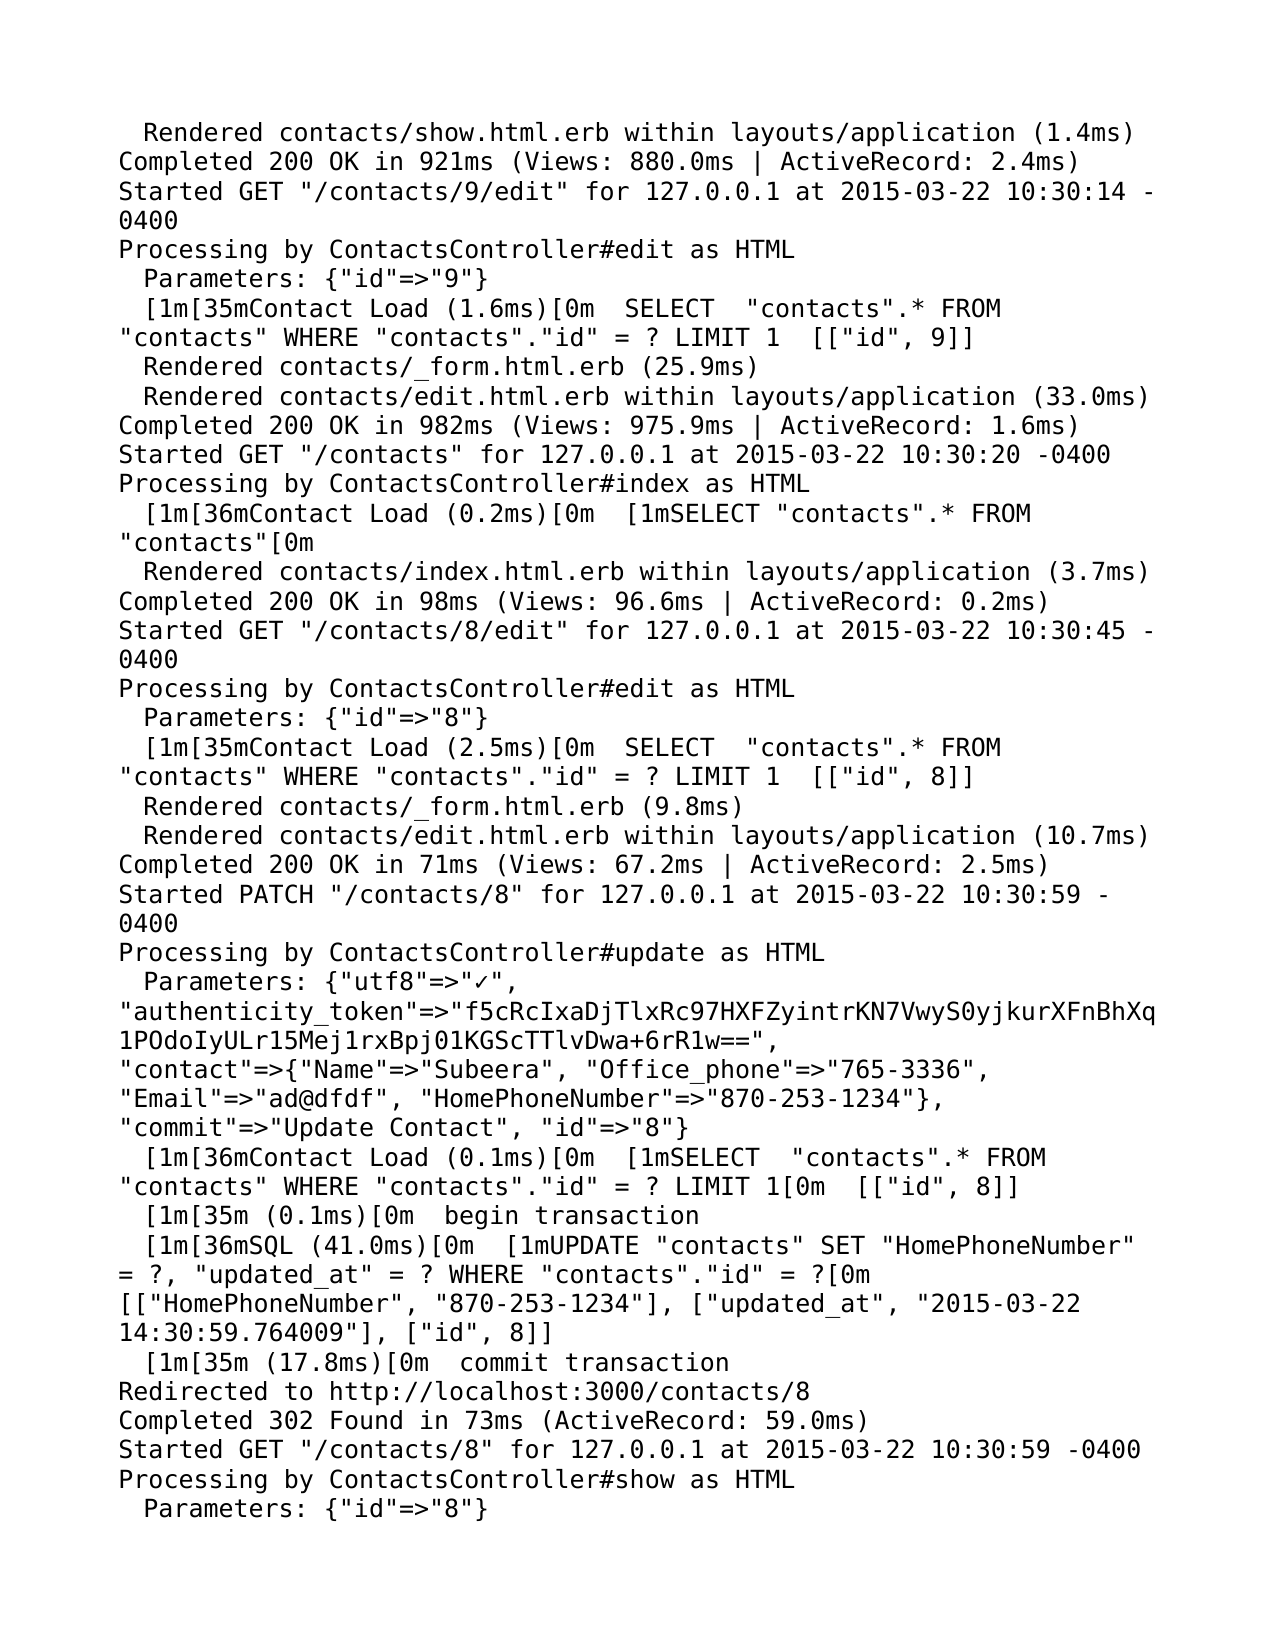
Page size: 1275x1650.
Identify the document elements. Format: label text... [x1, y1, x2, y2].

text [1m[36mContact Load (0.1ms)[0m [1mSELECT "contacts".* FROM "contacts" WHERE "contacts"."id" = ? LIMIT 1[0m [["id", 8]] [118, 1143, 1157, 1201]
text Completed 200 OK in 71ms (Views: 67.2ms | ActiveRecord: 2.5ms) [118, 851, 1157, 880]
text [1m[35mContact Load (1.6ms)[0m SELECT "contacts".* FROM "contacts" WHERE "contacts"."id" = ? LIMIT 1 [["id", 9]] [118, 294, 1157, 352]
text Parameters: {"id"=>"8"} [118, 704, 1157, 733]
text Rendered contacts/edit.html.erb within layouts/application (10.7ms) [118, 821, 1157, 851]
text Parameters: {"id"=>"9"} [118, 264, 1157, 294]
text Completed 200 OK in 921ms (Views: 880.0ms | ActiveRecord: 2.4ms) [118, 148, 1157, 177]
text Parameters: {"utf8"=>"✓", "authenticity_token"=>"f5cRcIxaDjTlxRc97HXFZyintrKN7VwyS0yjkurXFnBhXq1POdoIyULr15Mej1rxBpj01KGScTTlvDwa+6rR1w==", "contact"=>{"Name"=>"Subeera", "Office_phone"=>"765-3336", "Email"=>"ad@dfdf", "HomePhoneNumber"=>"870-253-1234"}, "commit"=>"Update Contact", "id"=>"8"} [118, 967, 1157, 1143]
text Started GET "/contacts/8/edit" for 127.0.0.1 at 2015-03-22 10:30:45 -0400 [118, 616, 1157, 674]
text Completed 302 Found in 73ms (ActiveRecord: 59.0ms) [118, 1406, 1157, 1436]
text Rendered contacts/show.html.erb within layouts/application (1.4ms) [118, 118, 1157, 148]
text Completed 200 OK in 98ms (Views: 96.6ms | ActiveRecord: 0.2ms) [118, 587, 1157, 616]
text Rendered contacts/_form.html.erb (25.9ms) [118, 352, 1157, 382]
text Processing by ContactsController#update as HTML [118, 938, 1157, 967]
text Processing by ContactsController#edit as HTML [118, 235, 1157, 264]
text [1m[35m (17.8ms)[0m commit transaction [118, 1348, 1157, 1377]
text [1m[35m (0.1ms)[0m begin transaction [118, 1201, 1157, 1231]
text Started GET "/contacts/9/edit" for 127.0.0.1 at 2015-03-22 10:30:14 -0400 [118, 177, 1157, 235]
text Processing by ContactsController#edit as HTML [118, 674, 1157, 704]
text Redirected to http://localhost:3000/contacts/8 [118, 1377, 1157, 1406]
text Processing by ContactsController#index as HTML [118, 470, 1157, 499]
text Started PATCH "/contacts/8" for 127.0.0.1 at 2015-03-22 10:30:59 -0400 [118, 880, 1157, 938]
text Rendered contacts/edit.html.erb within layouts/application (33.0ms) [118, 382, 1157, 411]
text [1m[35mContact Load (2.5ms)[0m SELECT "contacts".* FROM "contacts" WHERE "contacts"."id" = ? LIMIT 1 [["id", 8]] [118, 733, 1157, 792]
text Parameters: {"id"=>"8"} [118, 1494, 1157, 1523]
text Rendered contacts/_form.html.erb (9.8ms) [118, 792, 1157, 821]
text [1m[36mSQL (41.0ms)[0m [1mUPDATE "contacts" SET "HomePhoneNumber" = ?, "updated_at" = ? WHERE "contacts"."id" = ?[0m [["HomePhoneNumber", "870-253-1234"], ["updated_at", "2015-03-22 14:30:59.764009"], ["id", 8]] [118, 1231, 1157, 1348]
text Rendered contacts/index.html.erb within layouts/application (3.7ms) [118, 557, 1157, 587]
text Started GET "/contacts/8" for 127.0.0.1 at 2015-03-22 10:30:59 -0400 [118, 1436, 1157, 1465]
text Started GET "/contacts" for 127.0.0.1 at 2015-03-22 10:30:20 -0400 [118, 441, 1157, 470]
text Processing by ContactsController#show as HTML [118, 1465, 1157, 1494]
text [1m[36mContact Load (0.2ms)[0m [1mSELECT "contacts".* FROM "contacts"[0m [118, 499, 1157, 557]
text Completed 200 OK in 982ms (Views: 975.9ms | ActiveRecord: 1.6ms) [118, 411, 1157, 441]
